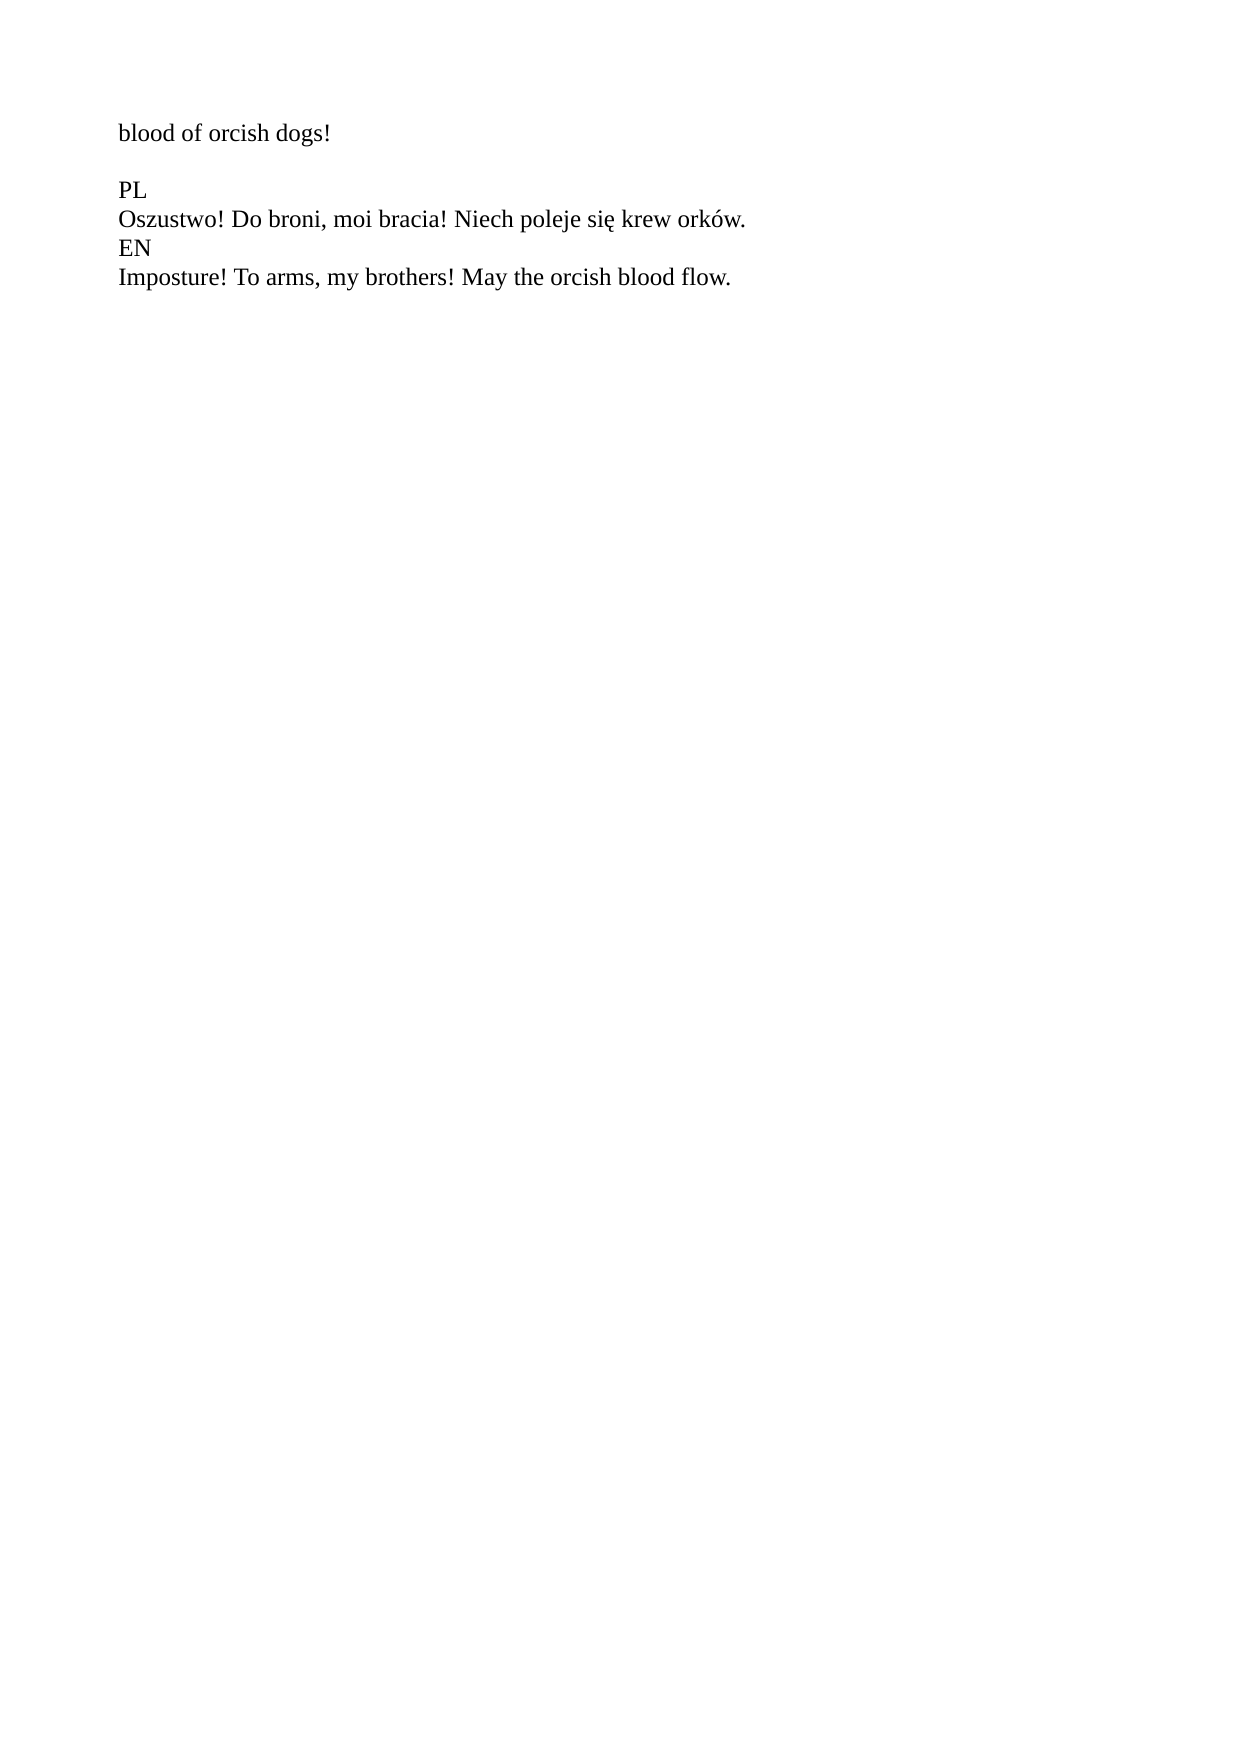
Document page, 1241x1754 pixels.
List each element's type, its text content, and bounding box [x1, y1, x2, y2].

text EN [118, 233, 1122, 262]
text PL [118, 176, 1122, 204]
text blood of orcish dogs! [118, 118, 1122, 147]
text Imposture! To arms, my brothers! May the orcish blood flow. [118, 262, 1122, 291]
text Oszustwo! Do broni, moi bracia! Niech poleje się krew orków. [118, 204, 1122, 233]
